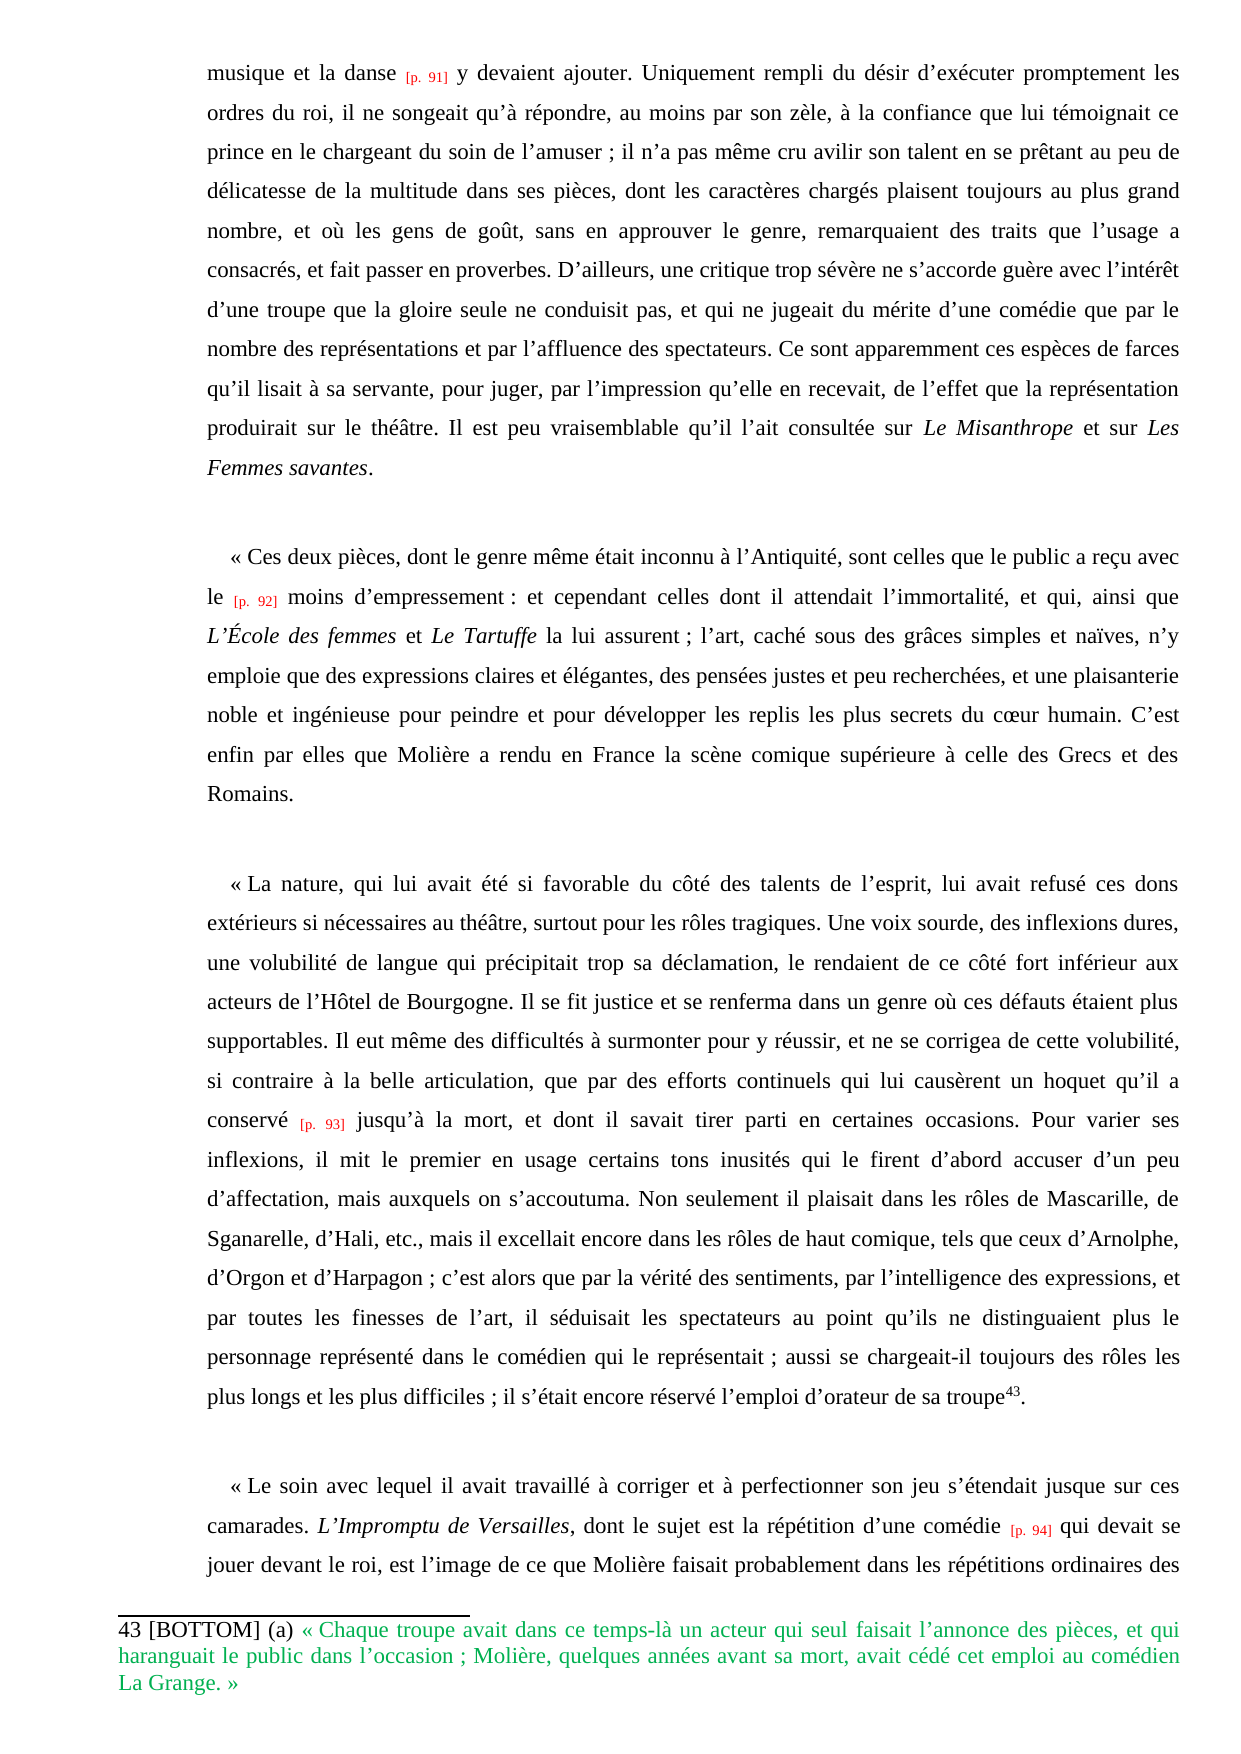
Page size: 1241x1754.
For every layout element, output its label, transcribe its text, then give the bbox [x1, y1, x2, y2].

text « La nature, qui lui avait été si favorable du côté des talents de l’esprit, lui avait refusé ces dons extérieurs si nécessaires au théâtre, surtout pour les rôles tragiques. Une voix sourde, des inflexions dures, une volubilité de langue qui précipitait trop sa déclamation, le rendaient de ce côté fort inférieur aux acteurs de l’Hôtel de Bourgogne. Il se fit justice et se renferma dans un genre où ces défauts étaient plus supportables. Il eut même des difficultés à surmonter pour y réussir, et ne se corrigea de cette volubilité, si contraire à la belle articulation, que par des efforts continuels qui lui causèrent un hoquet qu’il a conservé [p. 93] jusqu’à la mort, et dont il savait tirer parti en certaines occasions. Pour varier ses inflexions, il mit le premier en usage certains tons inusités qui le firent d’abord accuser d’un peu d’affectation, mais auxquels on s’accoutuma. Non seulement il plaisait dans les rôles de Mascarille, de Sganarelle, d’Hali, etc., mais il excellait encore dans les rôles de haut comique, tels que ceux d’Arnolphe, d’Orgon et d’Harpagon ; c’est alors que par la vérité des sentiments, par l’intelligence des expressions, et par toutes les finesses de l’art, il séduisait les spectateurs au point qu’ils ne distinguaient plus le personnage représenté dans le comédien qui le représentait ; aussi se chargeait-il toujours des rôles les plus longs et les plus difficiles ; il s’était encore réservé l’emploi d’orateur de sa troupe. [207, 870, 1181, 1409]
text « Le soin avec lequel il avait travaillé à corriger et à perfectionner son jeu s’étendait jusque sur ces camarades. L’Impromptu de Versailles, dont le sujet est la répétition d’une comédie [p. 94] qui devait se jouer devant le roi, est l’image de ce que Molière faisait probablement dans les répétitions ordinaires des [207, 1472, 1181, 1578]
text musique et la danse [p. 91] y devaient ajouter. Uniquement rempli du désir d’exécuter promptement les ordres du roi, il ne songeait qu’à répondre, au moins par son zèle, à la confiance que lui témoignait ce prince en le chargeant du soin de l’amuser ; il n’a pas même cru avilir son talent en se prêtant au peu de délicatesse de la multitude dans ses pièces, dont les caractères chargés plaisent toujours au plus grand nombre, et où les gens de goût, sans en approuver le genre, remarquaient des traits que l’usage a consacrés, et fait passer en proverbes. D’ailleurs, une critique trop sévère ne s’accorde guère avec l’intérêt d’une troupe que la gloire seule ne conduisit pas, et qui ne jugeait du mérite d’une comédie que par le nombre des représentations et par l’affluence des spectateurs. Ce sont apparemment ces espèces de farces qu’il lisait à sa servante, pour juger, par l’impression qu’elle en recevait, de l’effet que la représentation produirait sur le théâtre. Il est peu vraisemblable qu’il l’ait consultée sur Le Misanthrope et sur Les Femmes savantes. [207, 59, 1181, 480]
text [BOTTOM] (a) « Chaque troupe avait dans ce temps-là un acteur qui seul faisait l’annonce des pièces, et qui haranguait le public dans l’occasion ; Molière, quelques années avant sa mort, avait cédé cet emploi au comédien La Grange. » [118, 1616, 1181, 1695]
text « Ces deux pièces, dont le genre même était inconnu à l’Antiquité, sont celles que le public a reçu avec le [p. 92] moins d’empressement : et cependant celles dont il attendait l’immortalité, et qui, ainsi que L’École des femmes et Le Tartuffe la lui assurent ; l’art, caché sous des grâces simples et naïves, n’y emploie que des expressions claires et élégantes, des pensées justes et peu recherchées, et une plaisanterie noble et ingénieuse pour peindre et pour développer les replis les plus secrets du cœur humain. C’est enfin par elles que Molière a rendu en France la scène comique supérieure à celle des Grecs et des Romains. [207, 543, 1181, 807]
